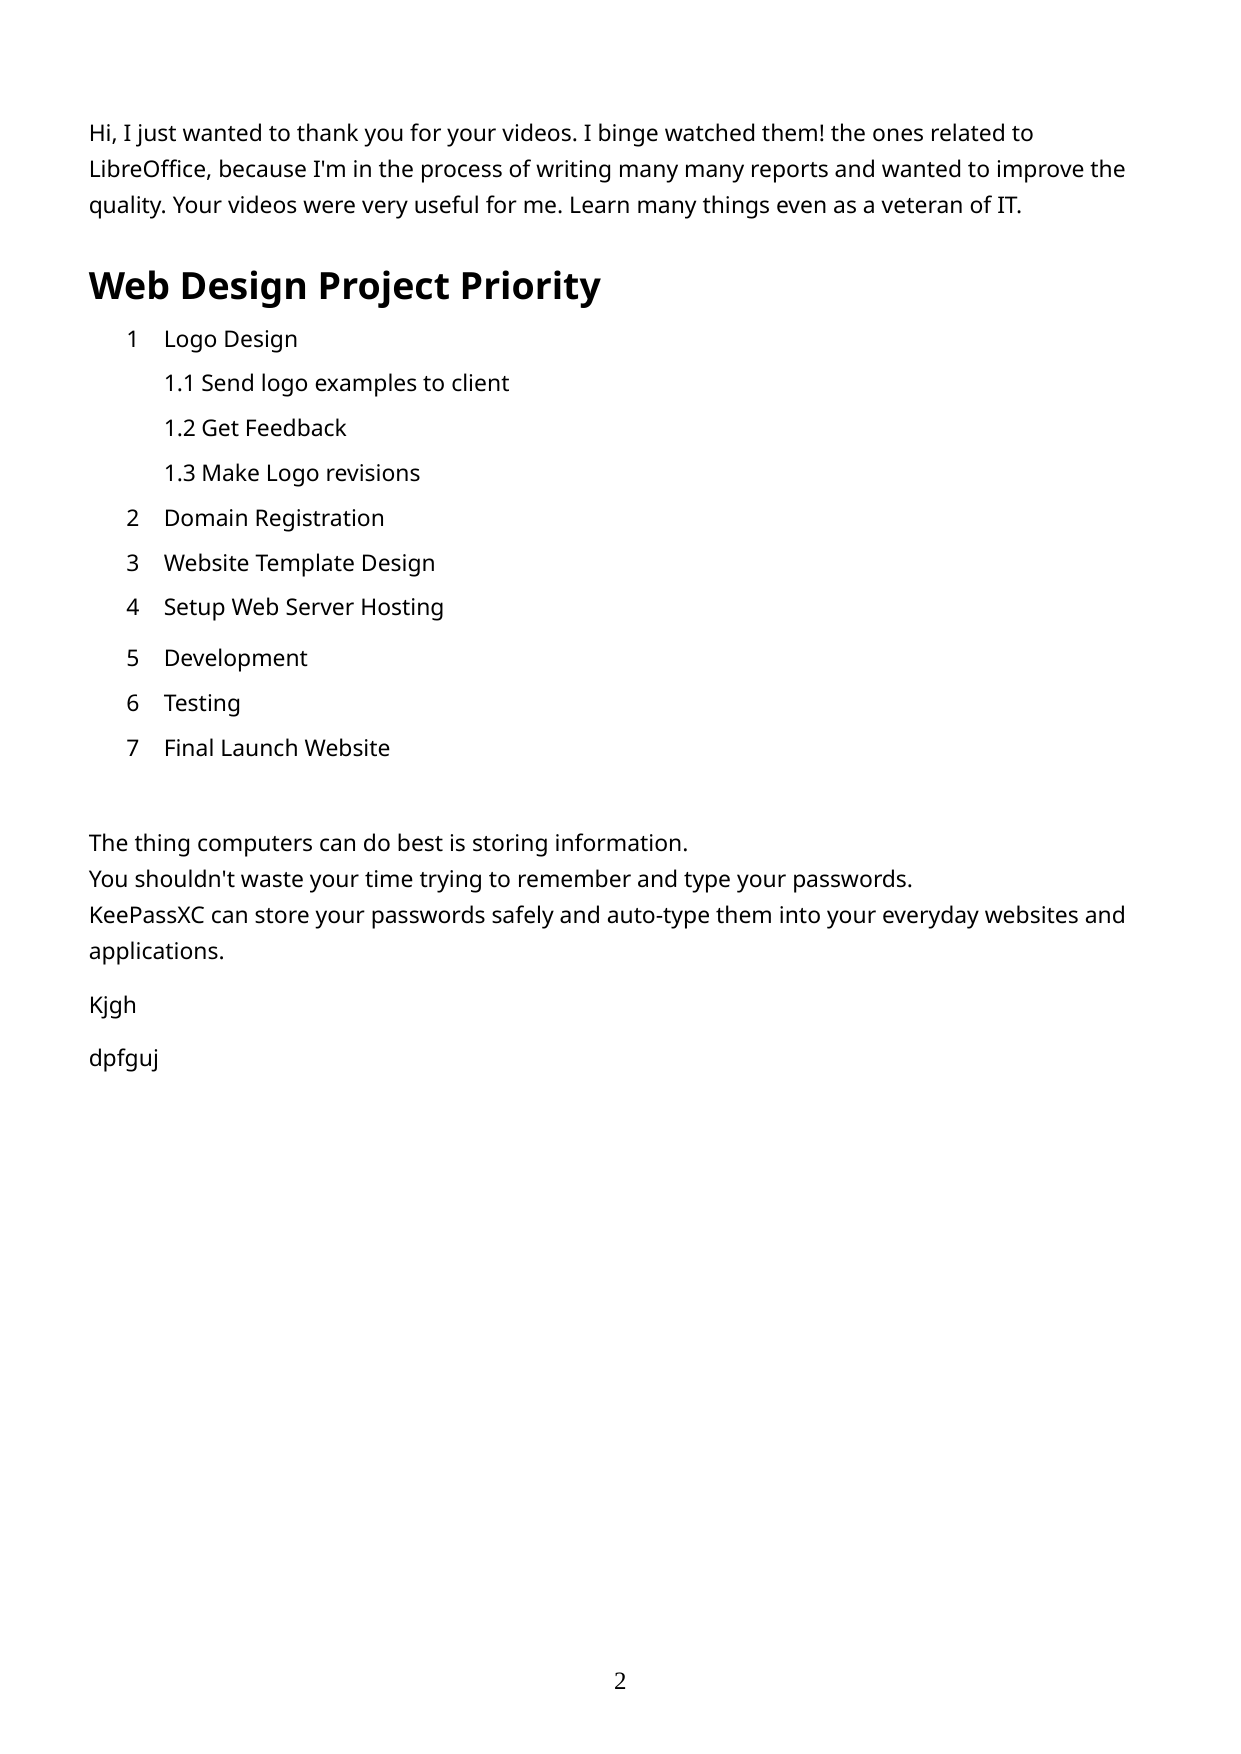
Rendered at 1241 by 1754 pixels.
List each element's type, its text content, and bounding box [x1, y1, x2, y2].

list Development [126, 642, 1152, 673]
list Testing [126, 687, 1152, 718]
list Domain Registration [126, 502, 1152, 533]
list Final Launch Website [126, 732, 1152, 763]
text Kjgh [88, 988, 1152, 1020]
list Setup Web Server Hosting [126, 591, 1152, 622]
text Hi, I just wanted to thank you for your videos. I binge watched them! the ones related to LibreOffice, because I'm in the process of writing many many reports and wanted to improve the quality. Your videos were very useful for me. Learn many things even as a veteran of IT. [88, 117, 1152, 220]
list Logo Design [126, 322, 1152, 354]
text The thing computers can do best is storing information. You shouldn't waste your time trying to remember and type your passwords. KeePassXC can store your passwords safely and auto-type them into your everyday websites and applications. [88, 827, 1152, 966]
subtitle Web Design Project Priority [88, 259, 1152, 310]
list Website Template Design [126, 546, 1152, 578]
list Send logo examples to client [163, 367, 1152, 398]
text dpfguj [88, 1042, 1152, 1073]
list Get Feedback [163, 412, 1152, 443]
list Make Logo revisions [163, 457, 1152, 488]
